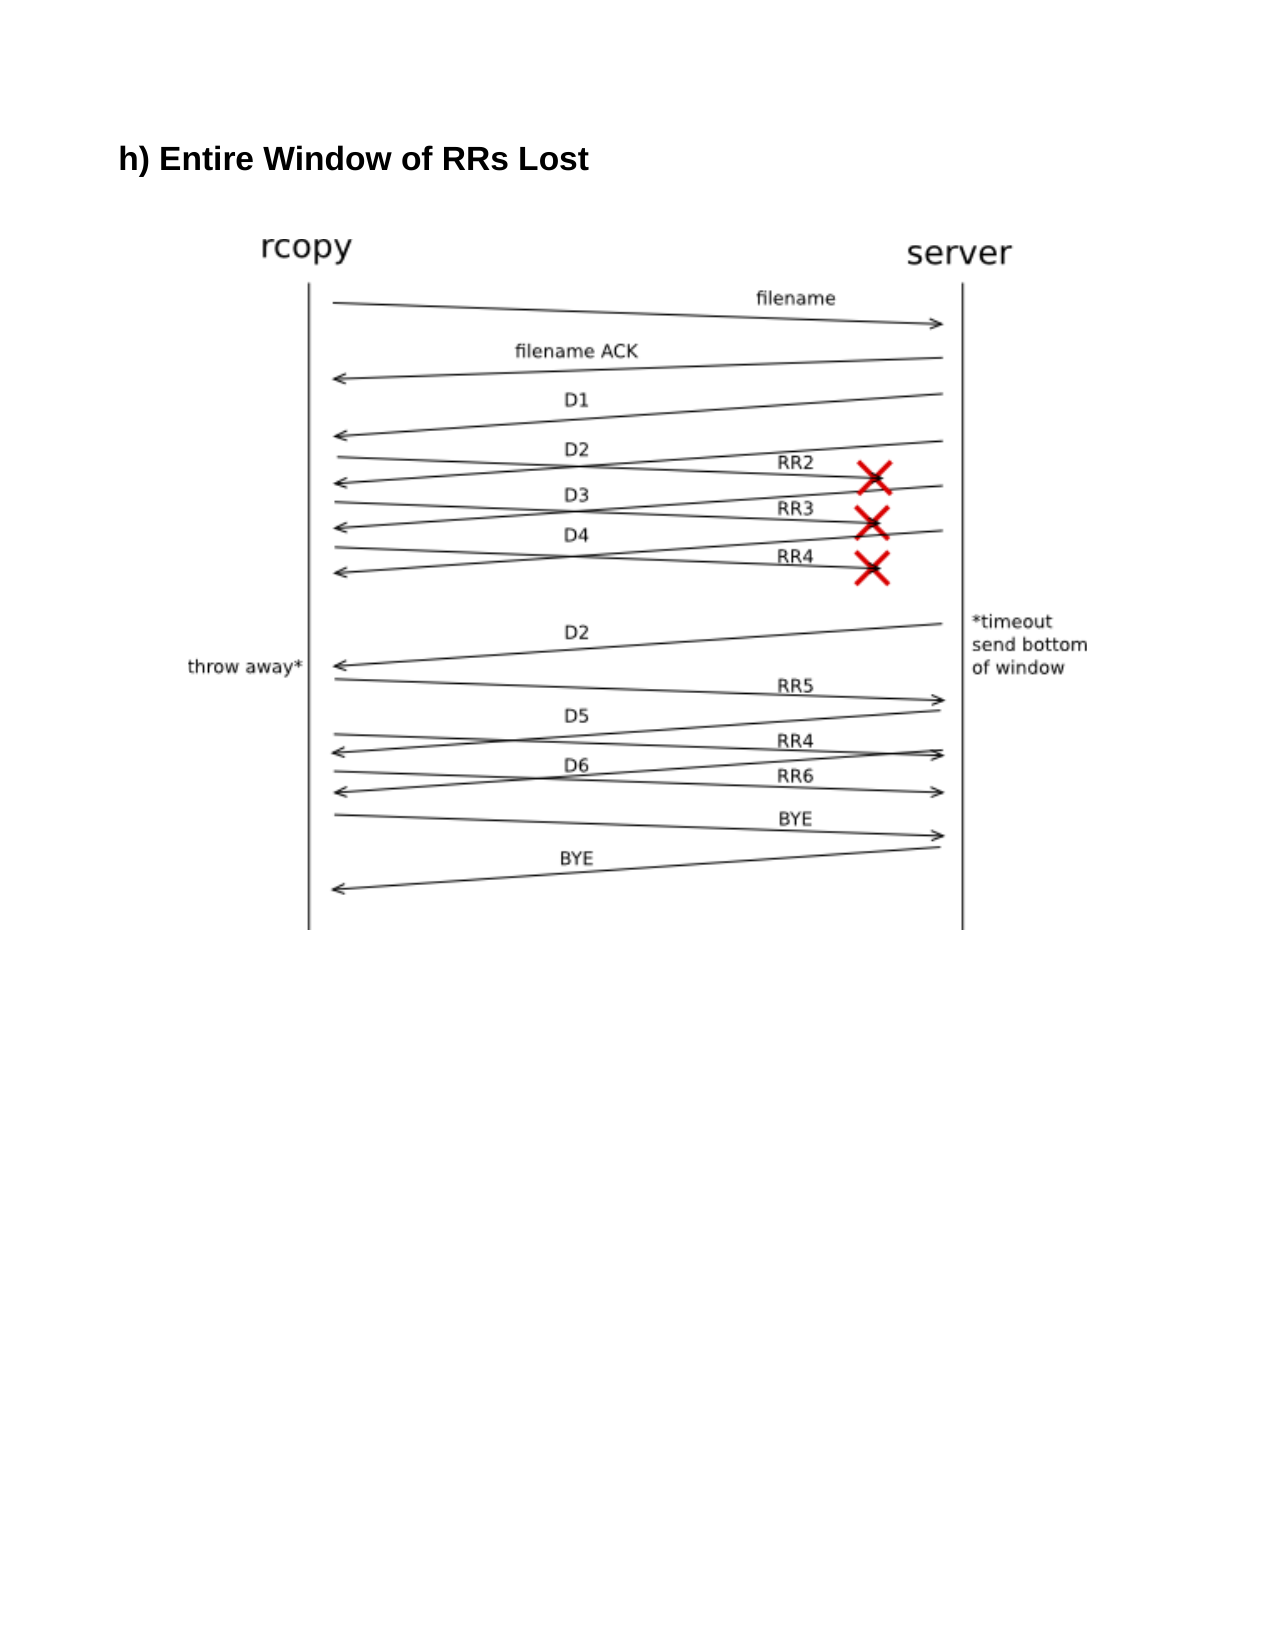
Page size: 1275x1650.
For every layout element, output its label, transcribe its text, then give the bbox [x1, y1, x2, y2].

picture [188, 239, 1087, 930]
subtitle h) Entire Window of RRs Lost [118, 139, 1157, 178]
